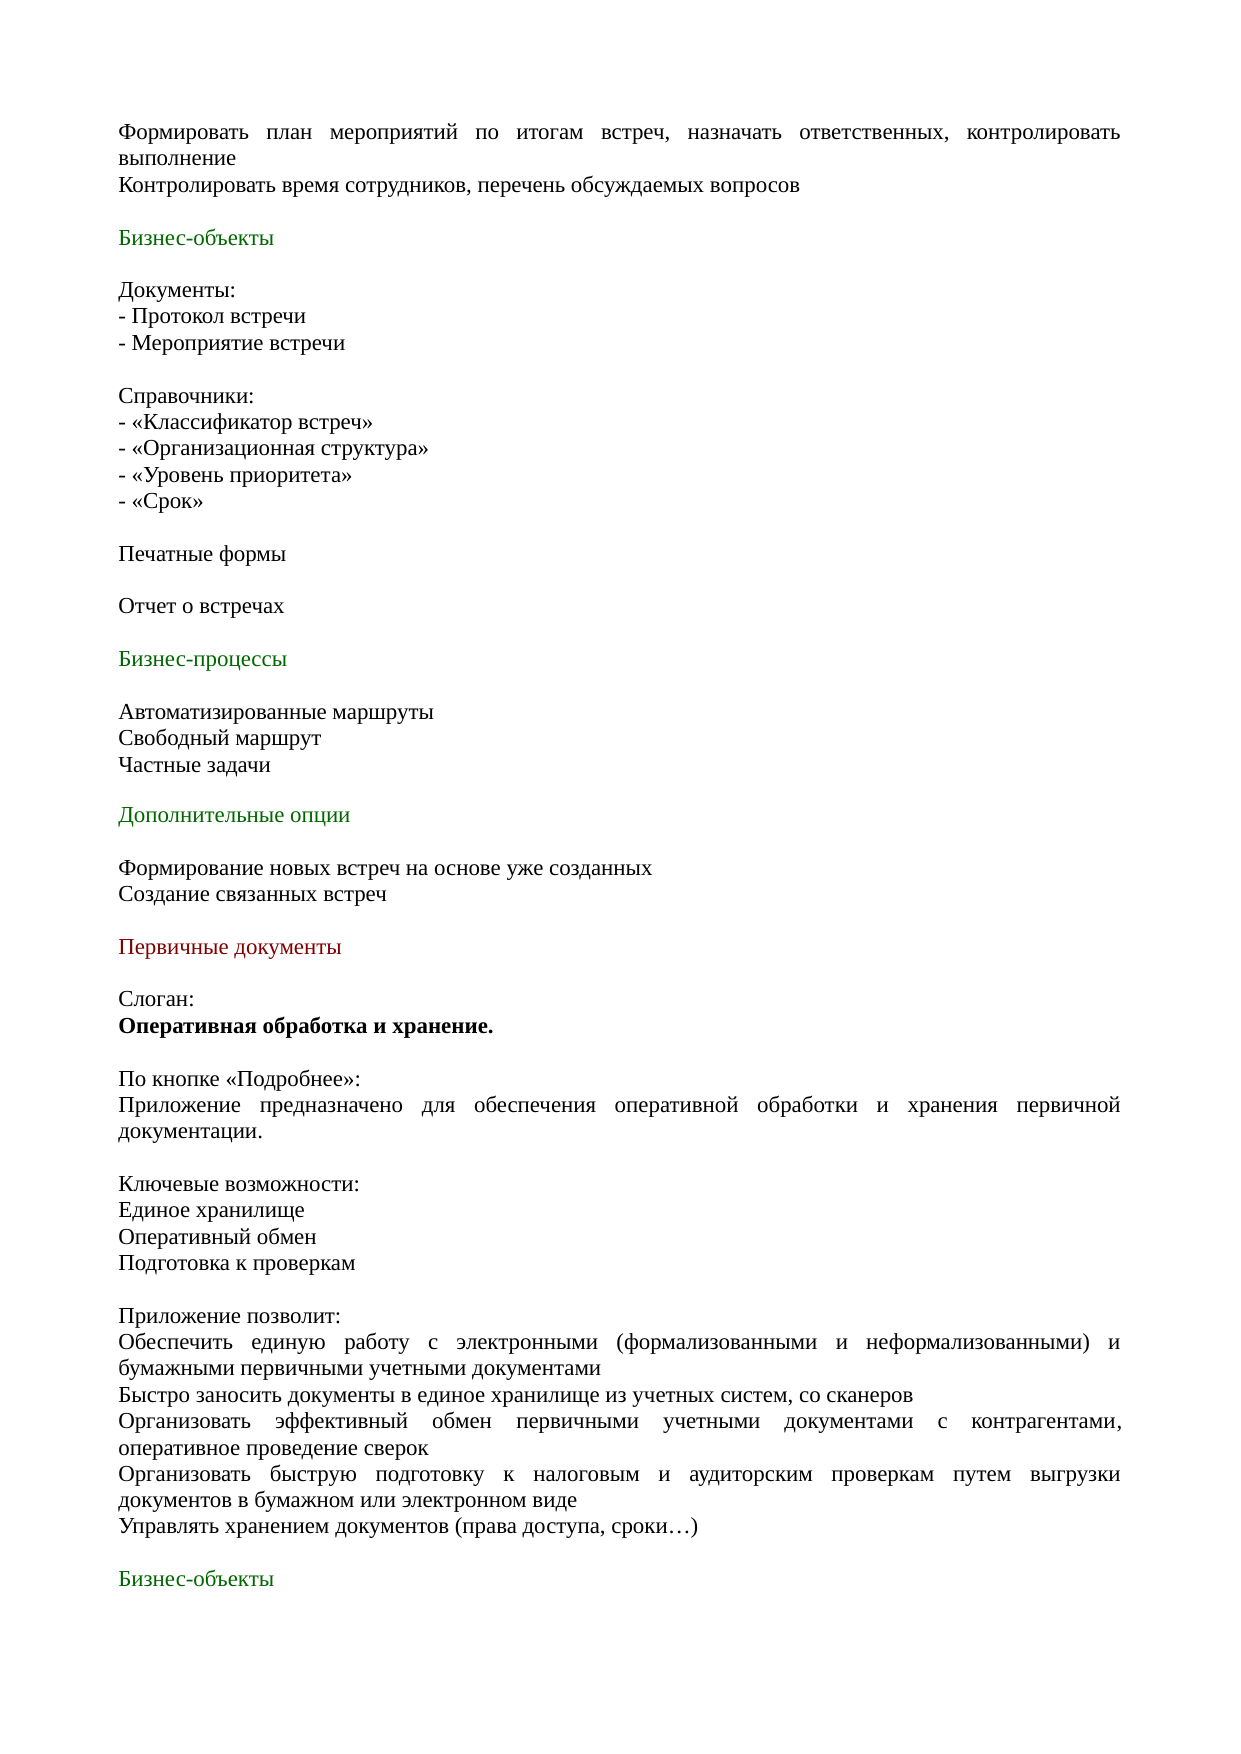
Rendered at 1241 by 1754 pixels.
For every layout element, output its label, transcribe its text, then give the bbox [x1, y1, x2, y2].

text Бизнес-процессы [118, 645, 1122, 672]
text Первичные документы [118, 933, 1122, 959]
text Оперативная обработка и хранение. [118, 1012, 1122, 1038]
text - Протокол встречи [118, 303, 1122, 329]
text Дополнительные опции [118, 801, 1122, 827]
text По кнопке «Подробнее»: [118, 1064, 1122, 1091]
text Оперативный обмен [118, 1223, 1122, 1249]
text - «Организационная структура» [118, 434, 1122, 461]
text Автоматизированные маршруты [118, 698, 1122, 724]
text Единое хранилище [118, 1196, 1122, 1223]
text Свободный маршрут [118, 724, 1122, 751]
text Приложение позволит: [118, 1302, 1122, 1328]
text Создание связанных встреч [118, 880, 1122, 906]
text Быстро заносить документы в единое хранилище из учетных систем, со сканеров [118, 1381, 1122, 1407]
text Ключевые возможности: [118, 1170, 1122, 1196]
text Управлять хранением документов (права доступа, сроки…) [118, 1513, 1122, 1539]
text - Мероприятие встречи [118, 329, 1122, 355]
text Приложение предназначено для обеспечения оперативной обработки и хранения первичной документации. [118, 1091, 1122, 1144]
text Обеспечить единую работу с электронными (формализованными и неформализованными) и бумажными первичными учетными документами [118, 1328, 1122, 1381]
text Контролировать время сотрудников, перечень обсуждаемых вопросов [118, 171, 1122, 197]
text Бизнес-объекты [118, 223, 1122, 250]
text - «Срок» [118, 487, 1122, 513]
text Справочники: [118, 382, 1122, 408]
text Организовать быструю подготовку к налоговым и аудиторским проверкам путем выгрузки документов в бумажном или электронном виде [118, 1460, 1122, 1513]
text Документы: [118, 276, 1122, 303]
text Формировать план мероприятий по итогам встреч, назначать ответственных, контролировать выполнение [118, 118, 1122, 171]
text - «Уровень приоритета» [118, 461, 1122, 487]
text Печатные формы [118, 540, 1122, 566]
text - «Классификатор встреч» [118, 408, 1122, 434]
text Слоган: [118, 986, 1122, 1012]
text Отчет о встречах [118, 592, 1122, 619]
text Организовать эффективный обмен первичными учетными документами с контрагентами, оперативное проведение сверок [118, 1407, 1122, 1460]
text Формирование новых встреч на основе уже созданных [118, 854, 1122, 880]
text Подготовка к проверкам [118, 1249, 1122, 1275]
text Частные задачи [118, 751, 1122, 777]
text Бизнес-объекты [118, 1565, 1122, 1592]
